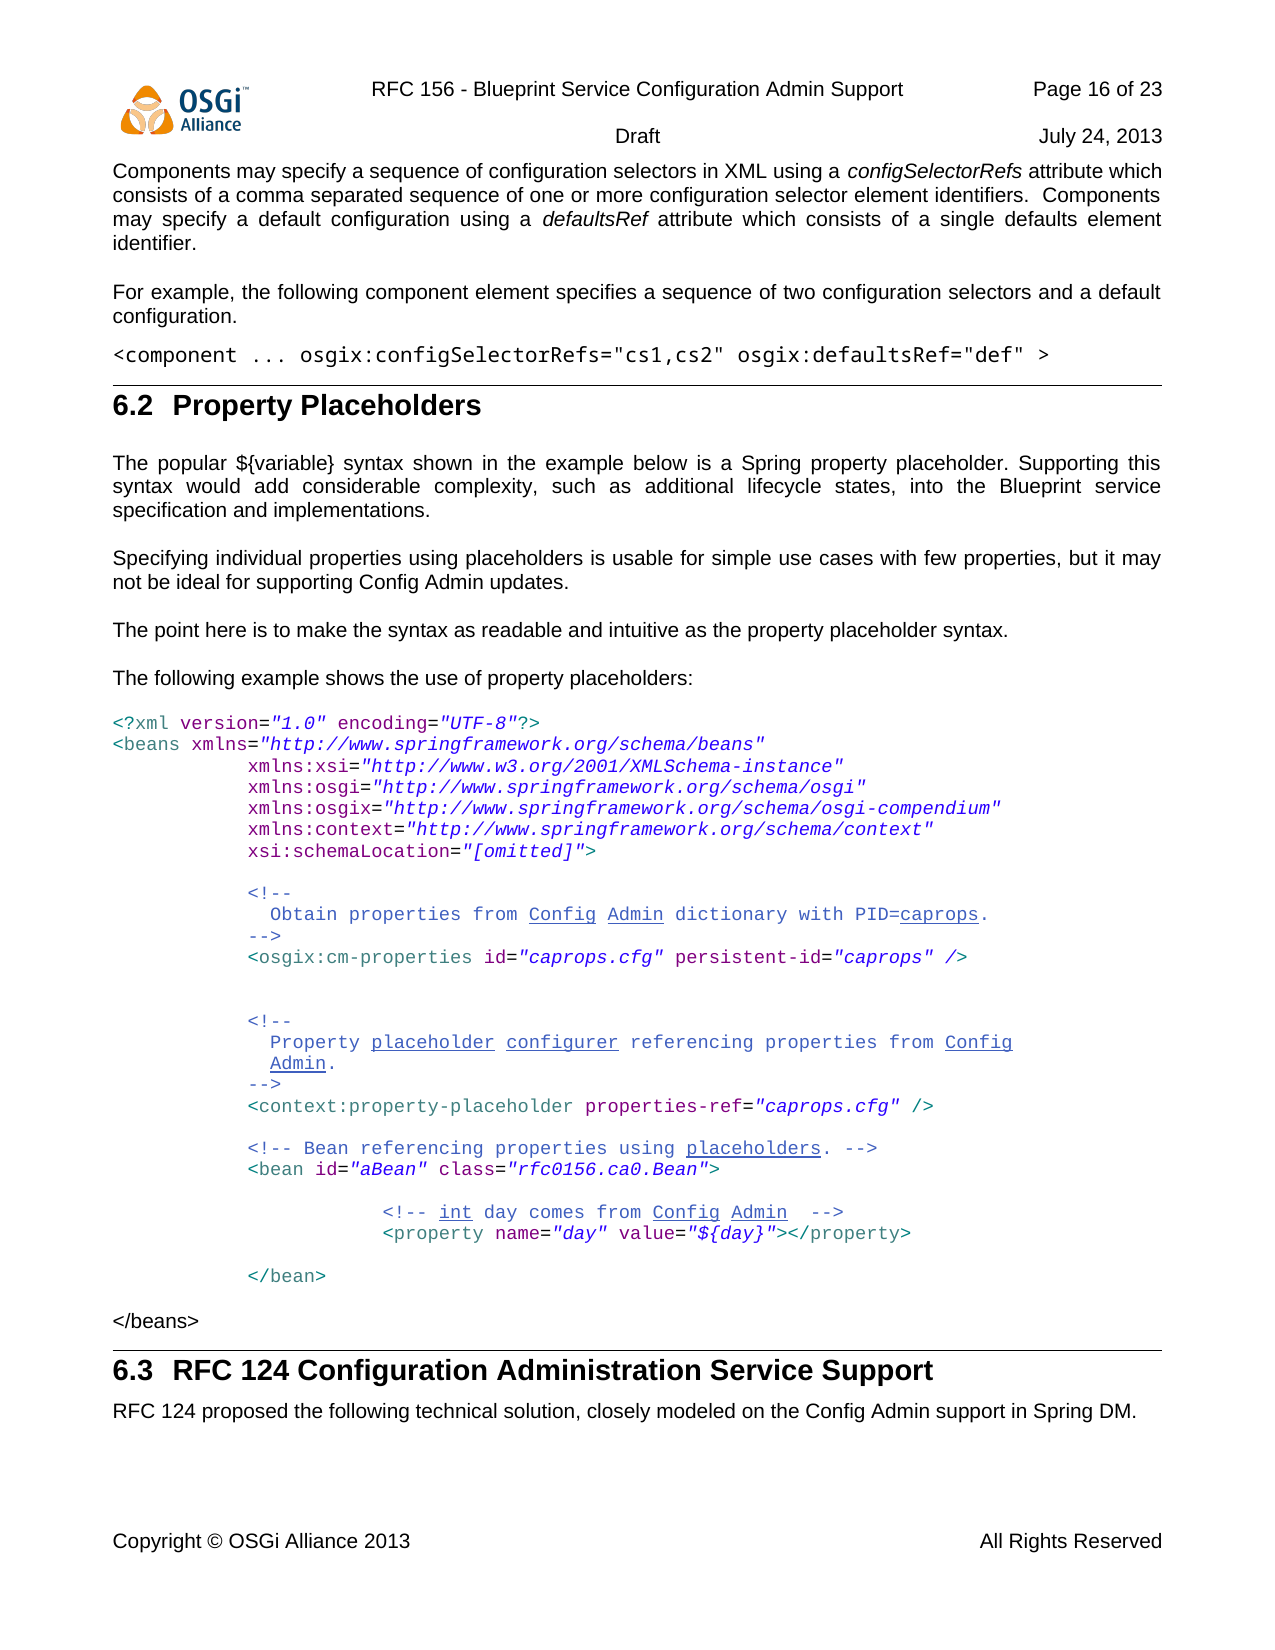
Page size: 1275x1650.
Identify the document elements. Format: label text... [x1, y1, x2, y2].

text --> [112, 1075, 1162, 1096]
text The following example shows the use of property placeholders: [112, 666, 1162, 690]
text <!-- int day comes from Config Admin --> [112, 1203, 1162, 1224]
subtitle Property Placeholders [112, 386, 1162, 422]
text The popular ${variable} syntax shown in the example below is a Spring property placeholder. Supporting this syntax would add considerable complexity, such as additional lifecycle states, into the Blueprint service specification and implementations. [112, 450, 1162, 522]
text <?xml version="1.0" encoding="UTF-8"?> [112, 714, 1162, 735]
text <!-- [112, 1011, 1162, 1033]
text </bean> [112, 1266, 1162, 1288]
text <beans xmlns="http://www.springframework.org/schema/beans" [112, 735, 1162, 756]
text <!-- [112, 884, 1162, 905]
text Obtain properties from Config Admin dictionary with PID=caprops. [112, 905, 1162, 926]
text <context:property-placeholder properties-ref="caprops.cfg" /> [112, 1096, 1162, 1118]
text <property name="day" value="${day}"></property> [112, 1224, 1162, 1245]
picture [113, 78, 257, 142]
text --> [112, 926, 1162, 948]
text </beans> [112, 1309, 1162, 1333]
text xmlns:xsi="http://www.w3.org/2001/XMLSchema-instance" xmlns:osgi="http://www.springframework.org/schema/osgi" [112, 756, 1162, 799]
text RFC 124 proposed the following technical solution, closely modeled on the Config Admin support in Spring DM. [112, 1399, 1162, 1423]
text Admin. [112, 1054, 1162, 1075]
text For example, the following component element specifies a sequence of two configuration selectors and a default configuration. [112, 280, 1162, 328]
text <bean id="aBean" class="rfc0156.ca0.Bean"> [112, 1160, 1162, 1181]
text Components may specify a sequence of configuration selectors in XML using a configSelectorRefs attribute which consists of a comma separated sequence of one or more configuration selector element identifiers. Components may specify a default configuration using a defaultsRef attribute which consists of a single defaults element identifier. [112, 159, 1162, 255]
text xsi:schemaLocation="[omitted]"> [112, 841, 1162, 863]
text xmlns:context="http://www.springframework.org/schema/context" [112, 820, 1162, 841]
text Specifying individual properties using placeholders is usable for simple use cases with few properties, but it may not be ideal for supporting Config Admin updates. [112, 546, 1162, 594]
text <component ... osgix:configSelectorRefs="cs1,cs2" osgix:defaultsRef="def" > [112, 340, 1162, 369]
text <osgix:cm-properties id="caprops.cfg" persistent-id="caprops" /> [112, 948, 1162, 969]
text xmlns:osgix="http://www.springframework.org/schema/osgi-compendium" [112, 799, 1162, 820]
text <!-- Bean referencing properties using placeholders. --> [112, 1139, 1162, 1160]
text The point here is to make the syntax as readable and intuitive as the property placeholder syntax. [112, 618, 1162, 642]
subtitle RFC 124 Configuration Administration Service Support [112, 1351, 1162, 1386]
text Property placeholder configurer referencing properties from Config [112, 1033, 1162, 1054]
